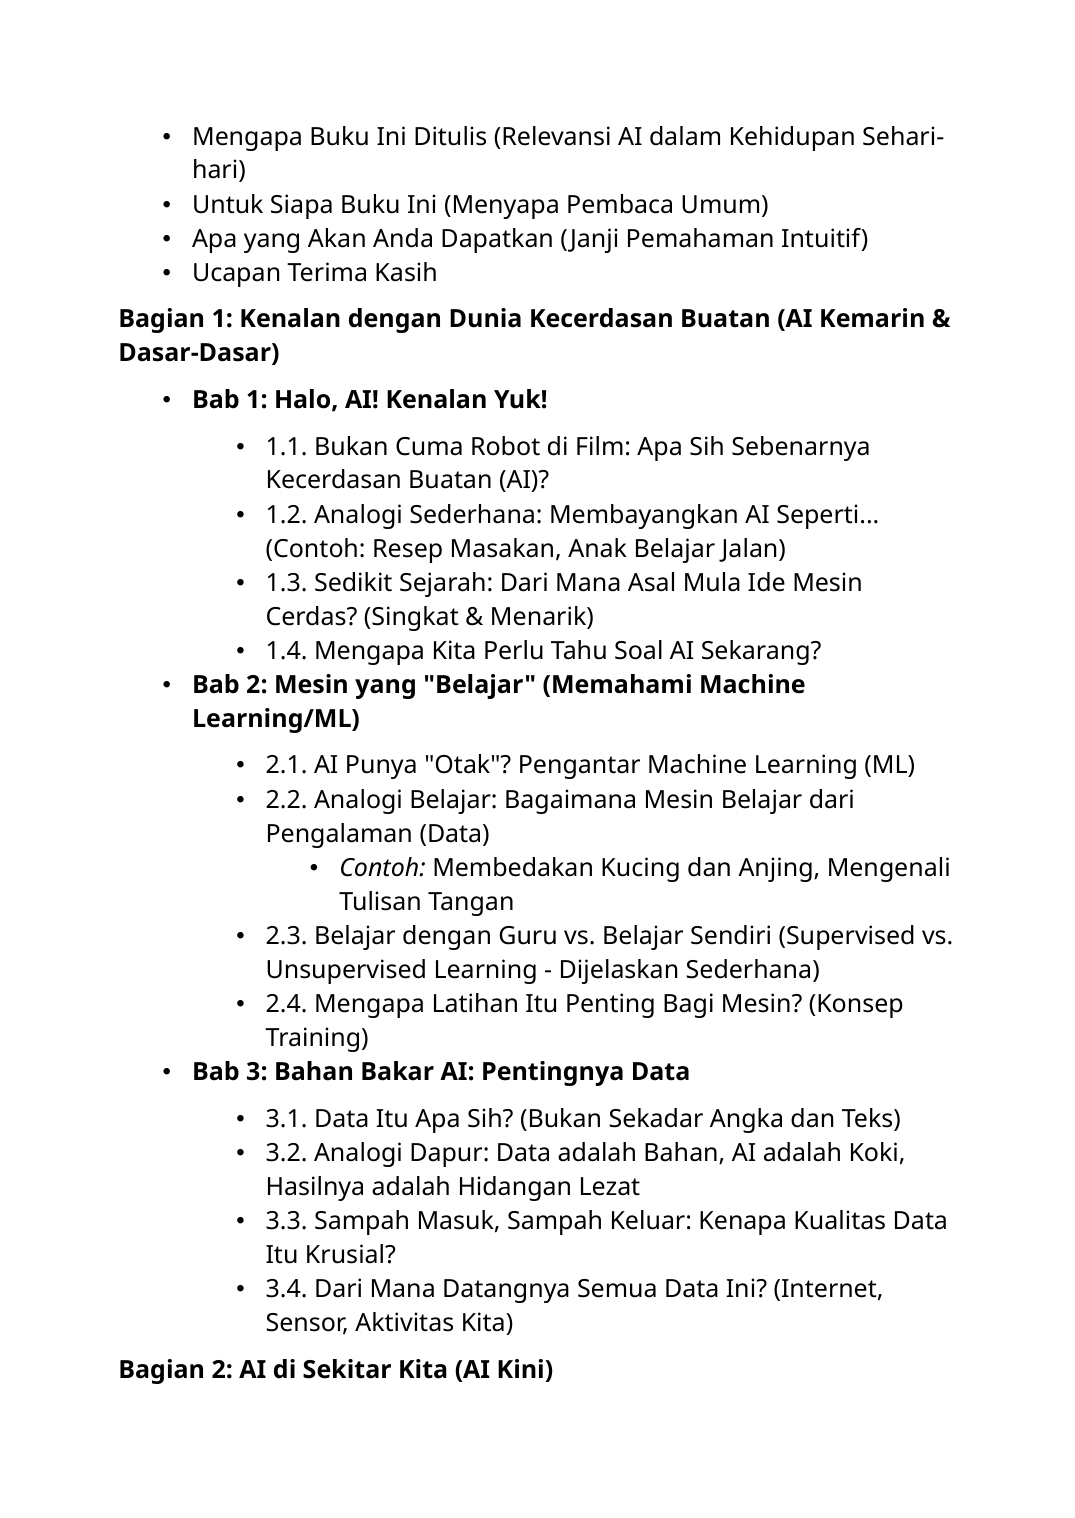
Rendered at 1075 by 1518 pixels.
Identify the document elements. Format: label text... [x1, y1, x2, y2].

list 1.3. Sedikit Sejarah: Dari Mana Asal Mula Ide Mesin Cerdas? (Singkat & Menarik) [236, 564, 957, 632]
list Untuk Siapa Buku Ini (Menyapa Pembaca Umum) [162, 186, 957, 220]
list Apa yang Akan Anda Dapatkan (Janji Pemahaman Intuitif) [162, 220, 957, 254]
list Bab 1: Halo, AI! Kenalan Yuk! [162, 382, 957, 416]
list Mengapa Buku Ini Ditulis (Relevansi AI dalam Kehidupan Sehari-hari) [162, 118, 957, 186]
list 1.2. Analogi Sederhana: Membayangkan AI Seperti... (Contoh: Resep Masakan, Anak Belajar Jalan) [236, 496, 957, 564]
list 3.2. Analogi Dapur: Data adalah Bahan, AI adalah Koki, Hasilnya adalah Hidangan Lezat [236, 1134, 957, 1202]
list Bab 3: Bahan Bakar AI: Pentingnya Data [162, 1054, 957, 1088]
list 2.4. Mengapa Latihan Itu Penting Bagi Mesin? (Konsep Training) [236, 986, 957, 1054]
list Ucapan Terima Kasih [162, 254, 957, 288]
list 2.3. Belajar dengan Guru vs. Belajar Sendiri (Supervised vs. Unsupervised Learning - Dijelaskan Sederhana) [236, 917, 957, 986]
list Bab 2: Mesin yang "Belajar" (Memahami Machine Learning/ML) [162, 667, 957, 735]
text Bagian 2: AI di Sekitar Kita (AI Kini) [118, 1351, 957, 1385]
list Contoh: Membedakan Kucing dan Anjing, Mengenali Tulisan Tangan [309, 849, 957, 917]
list 3.3. Sampah Masuk, Sampah Keluar: Kenapa Kualitas Data Itu Krusial? [236, 1202, 957, 1271]
text Bagian 1: Kenalan dengan Dunia Kecerdasan Buatan (AI Kemarin & Dasar-Dasar) [118, 301, 957, 369]
list 1.4. Mengapa Kita Perlu Tahu Soal AI Sekarang? [236, 632, 957, 667]
list 2.1. AI Punya "Otak"? Pengantar Machine Learning (ML) [236, 747, 957, 781]
list 1.1. Bukan Cuma Robot di Film: Apa Sih Sebenarnya Kecerdasan Buatan (AI)? [236, 428, 957, 496]
list 3.4. Dari Mana Datangnya Semua Data Ini? (Internet, Sensor, Aktivitas Kita) [236, 1271, 957, 1339]
list 3.1. Data Itu Apa Sih? (Bukan Sekadar Angka dan Teks) [236, 1100, 957, 1134]
list 2.2. Analogi Belajar: Bagaimana Mesin Belajar dari Pengalaman (Data) [236, 781, 957, 849]
